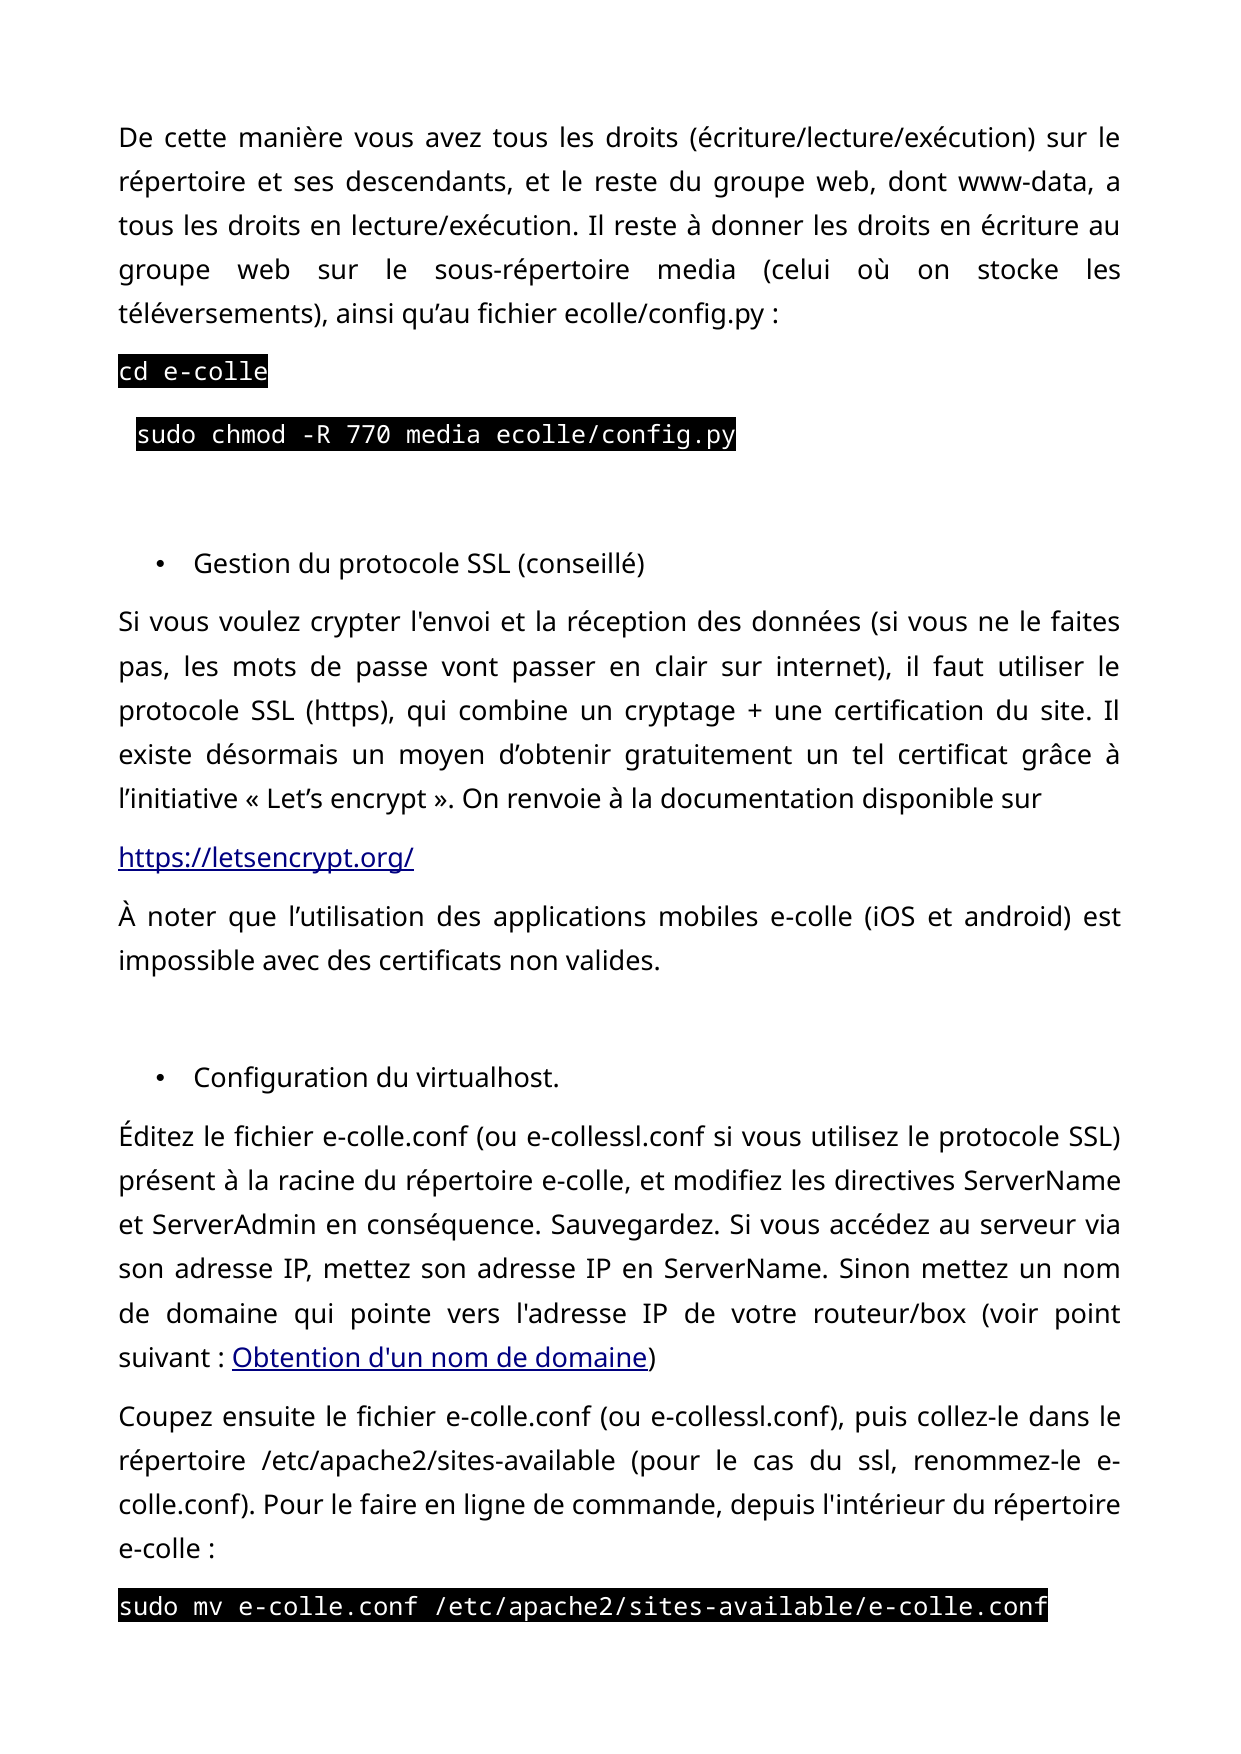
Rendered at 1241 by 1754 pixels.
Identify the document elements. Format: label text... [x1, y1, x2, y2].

text sudo chmod -R 770 media ecolle/config.py [736, 417, 1122, 451]
text https://letsencrypt.org/ [118, 838, 1122, 875]
text Coupez ensuite le fichier e-colle.conf (ou e-collessl.conf), puis collez-le dans le répertoire /etc/apache2/sites-available (pour le cas du ssl, renommez-le e-colle.conf). Pour le faire en ligne de commande, depuis l'intérieur du répertoire e-colle : [118, 1397, 1122, 1566]
text Éditez le fichier e-colle.conf (ou e-collessl.conf si vous utilisez le protocole SSL) présent à la racine du répertoire e-colle, et modifiez les directives ServerName et ServerAdmin en conséquence. Sauvegardez. Si vous accédez au serveur via son adresse IP, mettez son adresse IP en ServerName. Sinon mettez un nom de domaine qui pointe vers l'adresse IP de votre routeur/box (voir point suivant : Obtention d'un nom de domaine) [118, 1117, 1122, 1375]
text sudo mv e-colle.conf /etc/apache2/sites-available/e-colle.conf [1048, 1588, 1122, 1622]
text Si vous voulez crypter l'envoi et la réception des données (si vous ne le faites pas, les mots de passe vont passer en clair sur internet), il faut utiliser le protocole SSL (https), qui combine un cryptage + une certification du site. Il existe désormais un moyen d’obtenir gratuitement un tel certificat grâce à l’initiative « Let’s encrypt ». On renvoie à la documentation disponible sur [118, 603, 1122, 816]
text De cette manière vous avez tous les droits (écriture/lecture/exécution) sur le répertoire et ses descendants, et le reste du groupe web, dont www-data, a tous les droits en lecture/exécution. Il reste à donner les droits en écriture au groupe web sur le sous-répertoire media (celui où on stocke les téléversements), ainsi qu’au fichier ecolle/config.py : [118, 118, 1122, 332]
text cd e-colle [118, 353, 1122, 388]
text À noter que l’utilisation des applications mobiles e-colle (iOS et android) est impossible avec des certificats non valides. [118, 897, 1122, 978]
list Gestion du protocole SSL (conseillé) [156, 544, 1122, 581]
list Configuration du virtualhost. [156, 1059, 1122, 1096]
